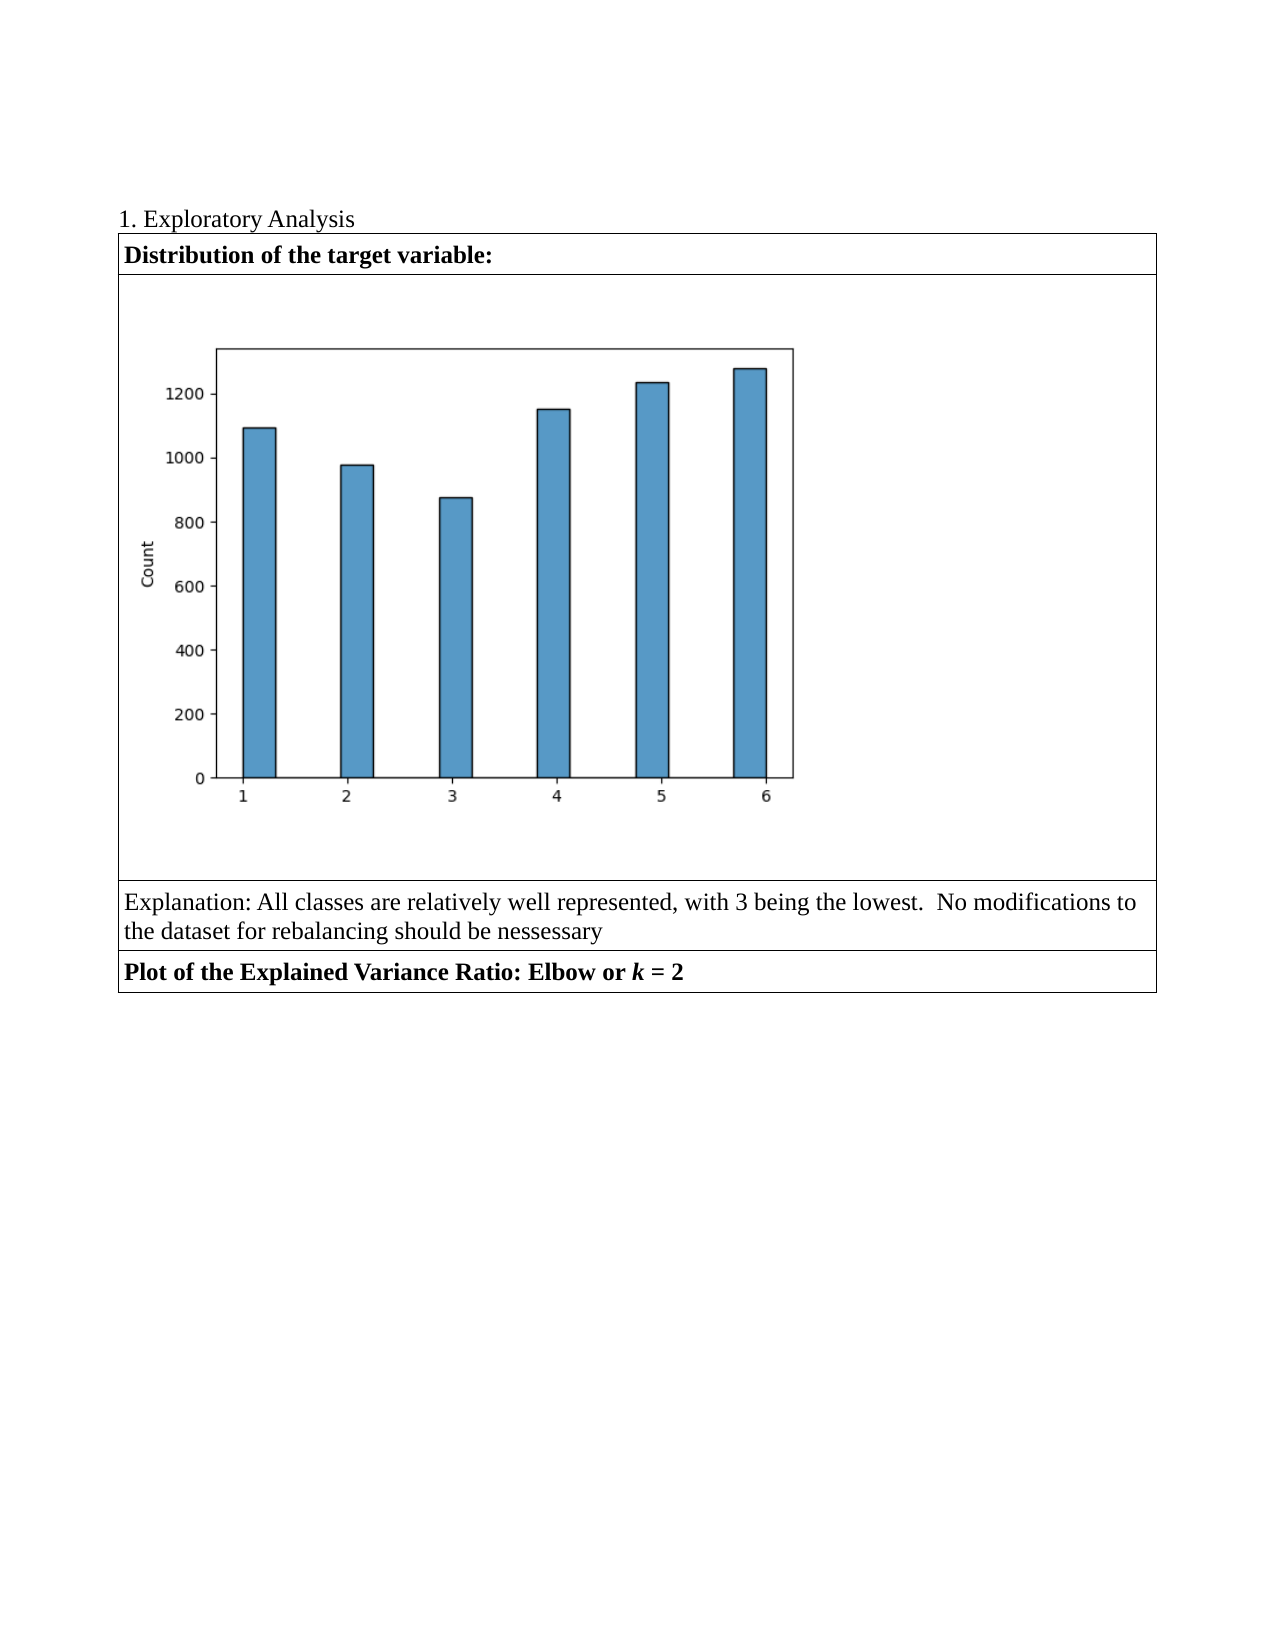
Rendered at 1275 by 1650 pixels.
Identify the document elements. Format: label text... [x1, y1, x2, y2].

table_header Distribution of the target variable: [119, 234, 1156, 274]
picture [123, 281, 867, 839]
table_cell [119, 275, 1156, 880]
table_cell Plot of the Explained Variance Ratio: Elbow or k = 2 [119, 951, 1156, 992]
table_cell Explanation: All classes are relatively well represented, with 3 being the lowest. No modifications to the dataset for rebalancing should be nessessary [119, 881, 1156, 950]
text 1. Exploratory Analysis [118, 204, 1157, 233]
